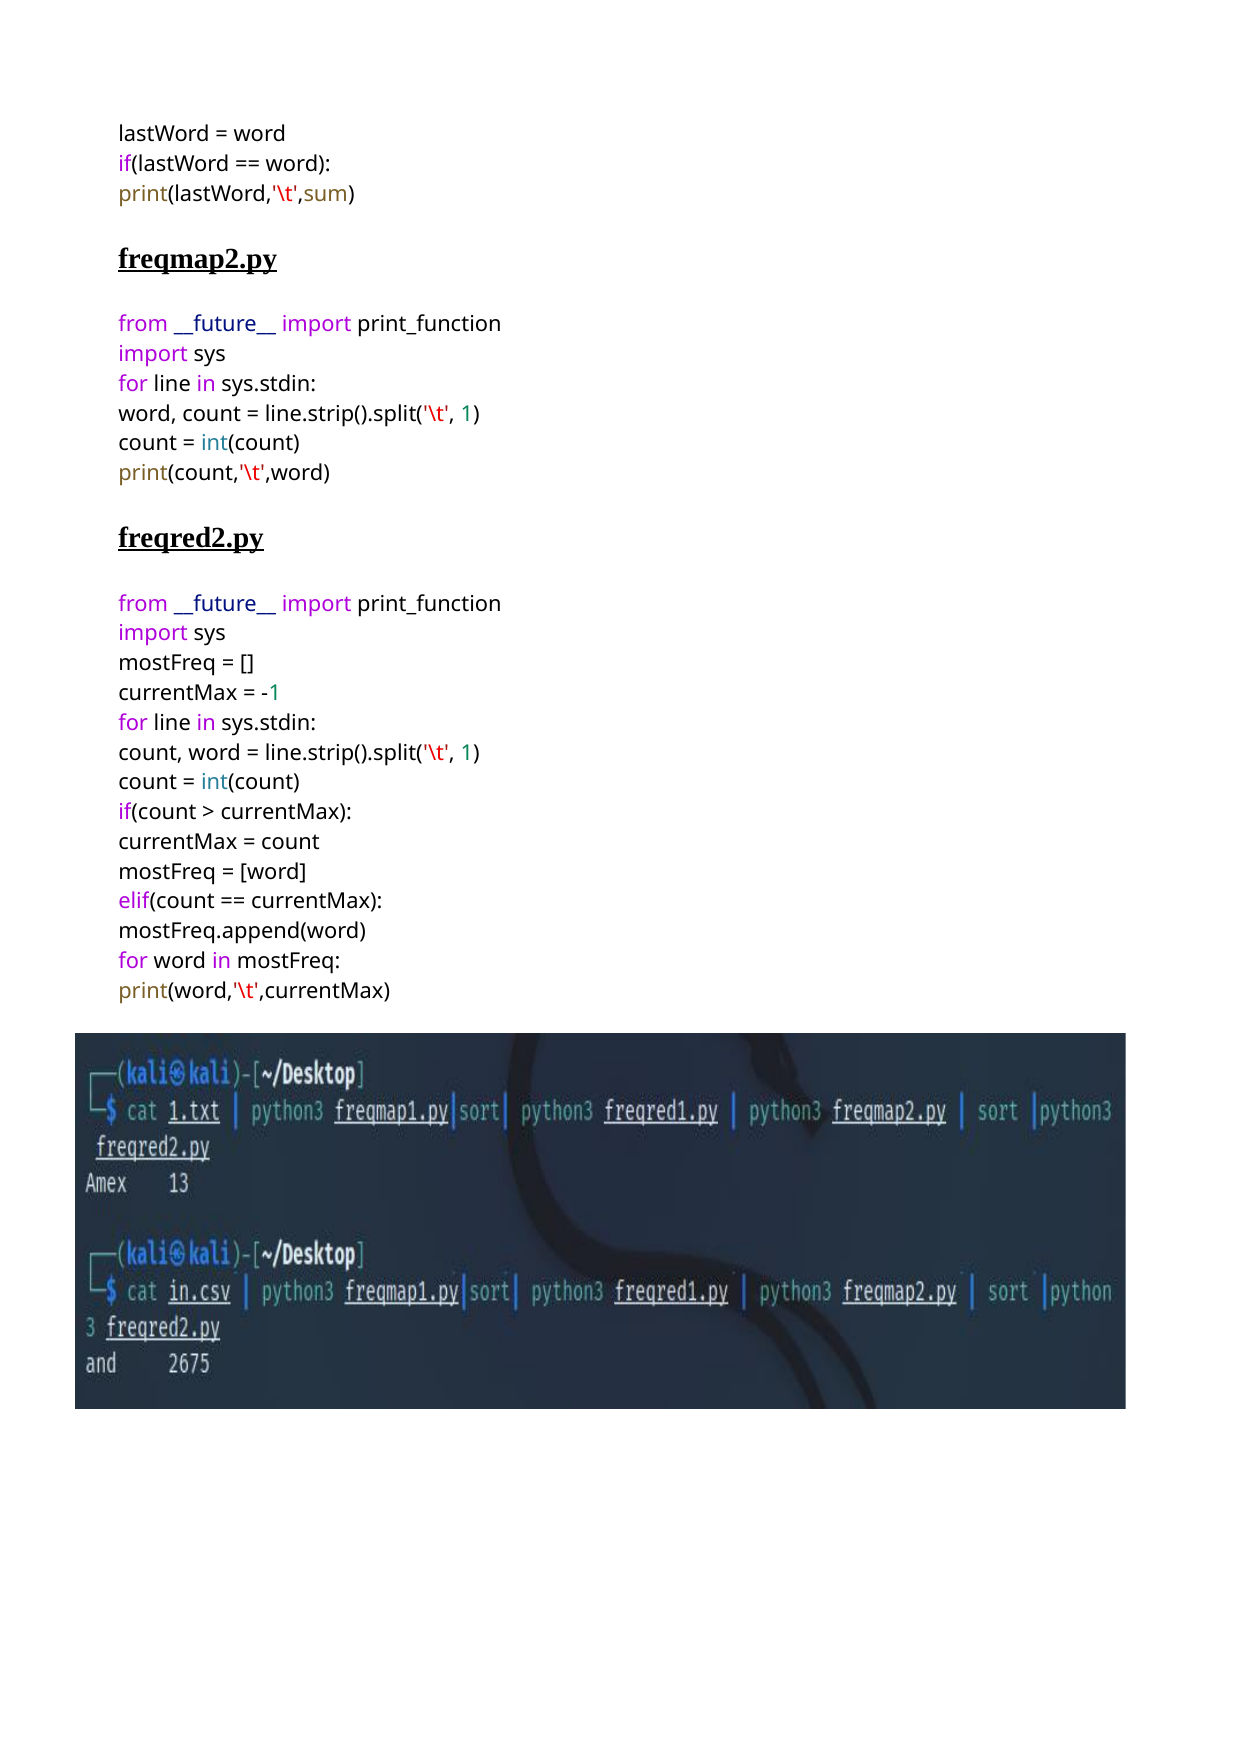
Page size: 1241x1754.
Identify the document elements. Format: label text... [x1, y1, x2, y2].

text mostFreq.append(word) [118, 915, 1122, 945]
text import sys [118, 617, 1122, 647]
text import sys [118, 338, 1122, 368]
text count = int(count) [118, 427, 1122, 457]
text if(lastWord == word): [118, 148, 1122, 178]
text from __future__ import print_function [118, 308, 1122, 338]
text for word in mostFreq: [118, 945, 1122, 975]
text mostFreq = [] [118, 647, 1122, 677]
text freqred2.py [118, 520, 1122, 554]
text from __future__ import print_function [118, 587, 1122, 617]
text for line in sys.stdin: [118, 707, 1122, 736]
text elif(count == currentMax): [118, 885, 1122, 915]
text print(lastWord,'\t',sum) [118, 178, 1122, 207]
text currentMax = -1 [118, 677, 1122, 707]
text print(word,'\t',currentMax) [118, 975, 1122, 1004]
text freqmap2.py [118, 241, 1122, 274]
text lastWord = word [118, 118, 1122, 148]
text count = int(count) [118, 766, 1122, 796]
text for line in sys.stdin: [118, 368, 1122, 397]
text count, word = line.strip().split('\t', 1) [118, 736, 1122, 766]
picture [75, 1033, 1126, 1409]
text print(count,'\t',word) [118, 457, 1122, 487]
text word, count = line.strip().split('\t', 1) [118, 397, 1122, 427]
text currentMax = count [118, 826, 1122, 856]
text mostFreq = [word] [118, 856, 1122, 885]
text if(count > currentMax): [118, 796, 1122, 826]
